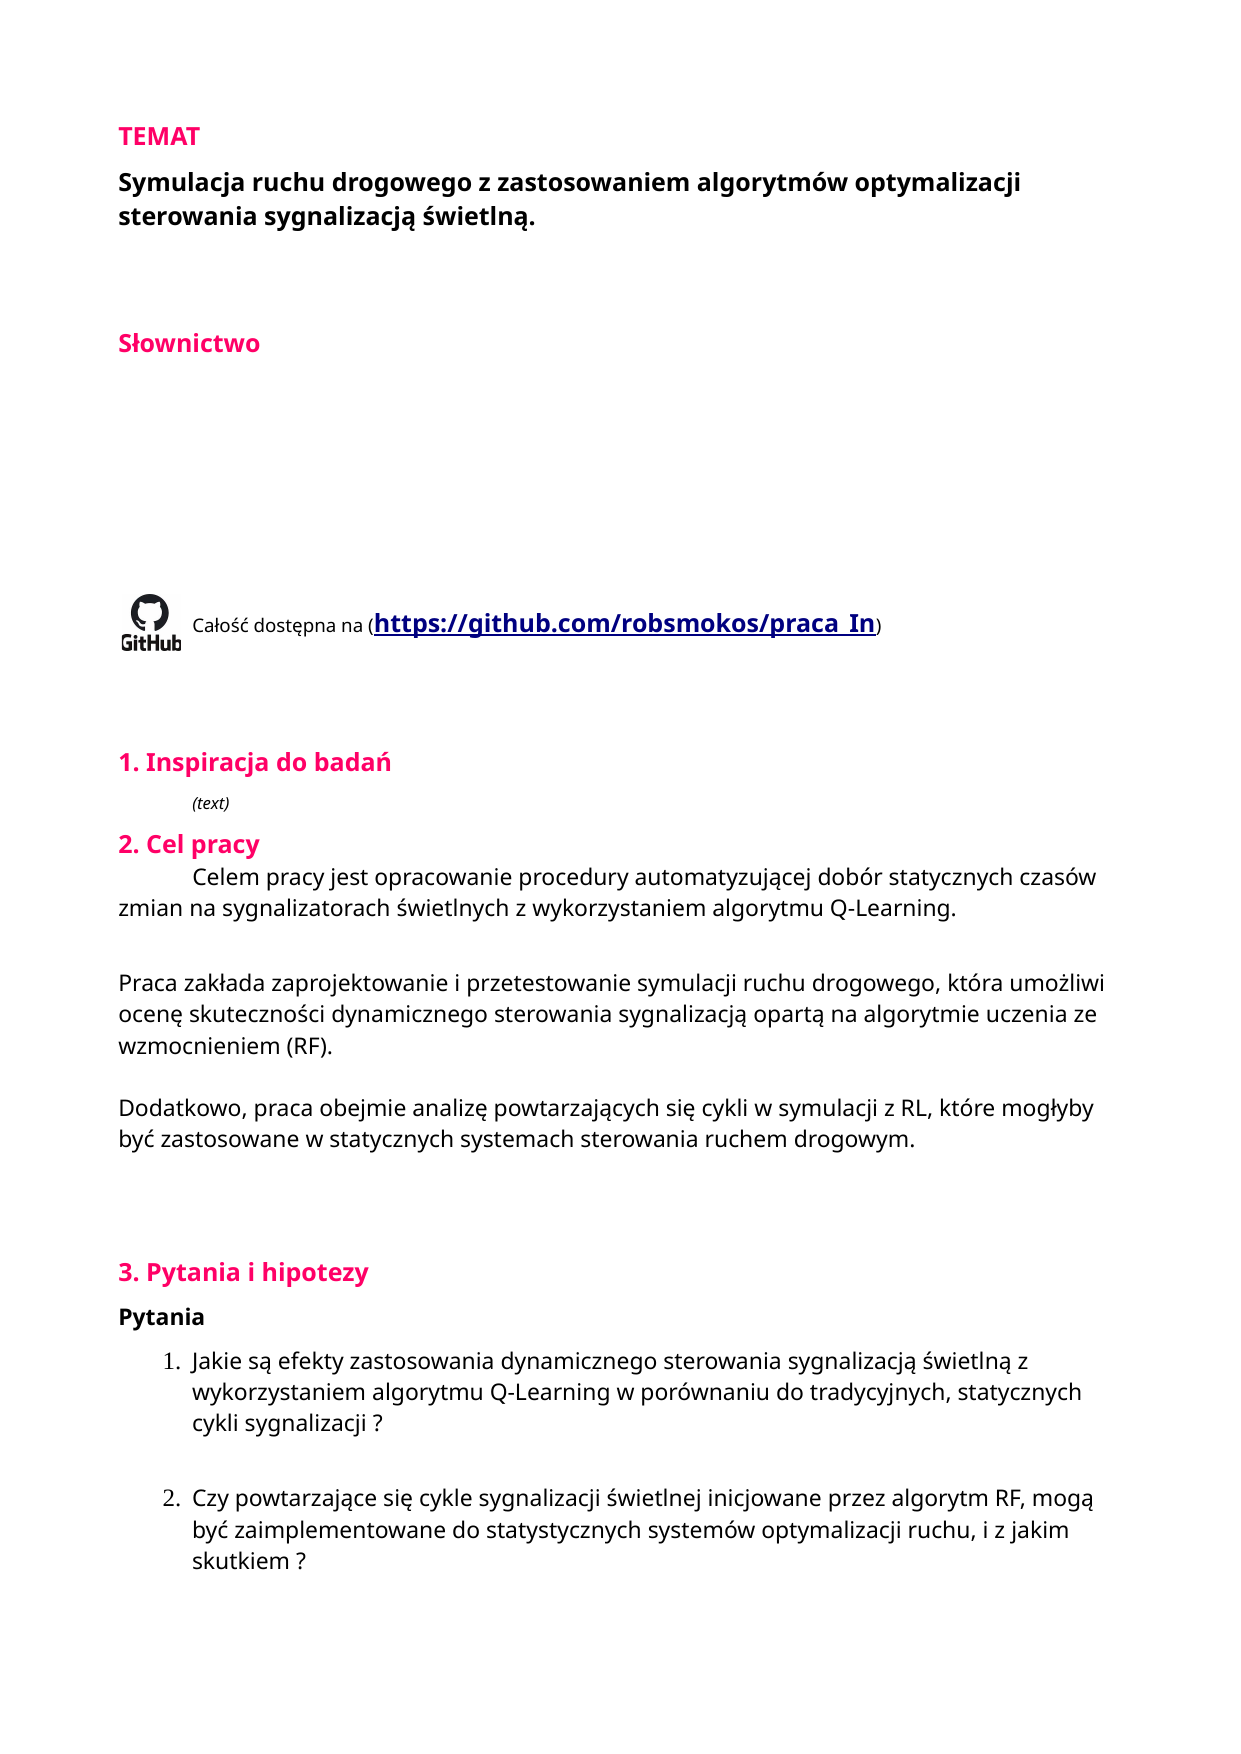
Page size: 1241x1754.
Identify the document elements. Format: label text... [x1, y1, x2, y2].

text TEMAT [118, 118, 1122, 152]
list Czy powtarzające się cykle sygnalizacji świetlnej inicjowane przez algorytm RF, mogą być zaimplementowane do statystycznych systemów optymalizacji ruchu, i z jakim skutkiem ? [162, 1482, 1122, 1576]
text 2. Cel pracy Celem pracy jest opracowanie procedury automatyzującej dobór statycznych czasów zmian na sygnalizatorach świetlnych z wykorzystaniem algorytmu Q-Learning. [118, 827, 1122, 923]
text Pytania [118, 1301, 1122, 1332]
text 1. Inspiracja do badań [118, 745, 1122, 779]
text 3. Pytania i hipotezy [118, 1254, 1122, 1289]
text Słownictwo [118, 326, 1122, 360]
list Jakie są efekty zastosowania dynamicznego sterowania sygnalizacją świetlną z wykorzystaniem algorytmu Q-Learning w porównaniu do tradycyjnych, statycznych cykli sygnalizacji ? [162, 1345, 1122, 1439]
text Praca zakłada zaprojektowanie i przetestowanie symulacji ruchu drogowego, która umożliwi ocenę skuteczności dynamicznego sterowania sygnalizacją opartą na algorytmie uczenia ze wzmocnieniem (RF). Dodatkowo, praca obejmie analizę powtarzających się cykli w symulacji z RL, które mogłyby być zastosowane w statycznych systemach sterowania ruchem drogowym. [118, 936, 1122, 1154]
text Całość dostępna na (https://github.com/robsmokos/praca_In) [181, 605, 1122, 639]
text Symulacja ruchu drogowego z zastosowaniem algorytmów optymalizacji sterowania sygnalizacją świetlną. [118, 165, 1122, 233]
picture [121, 594, 181, 651]
text (text) [118, 792, 1122, 814]
